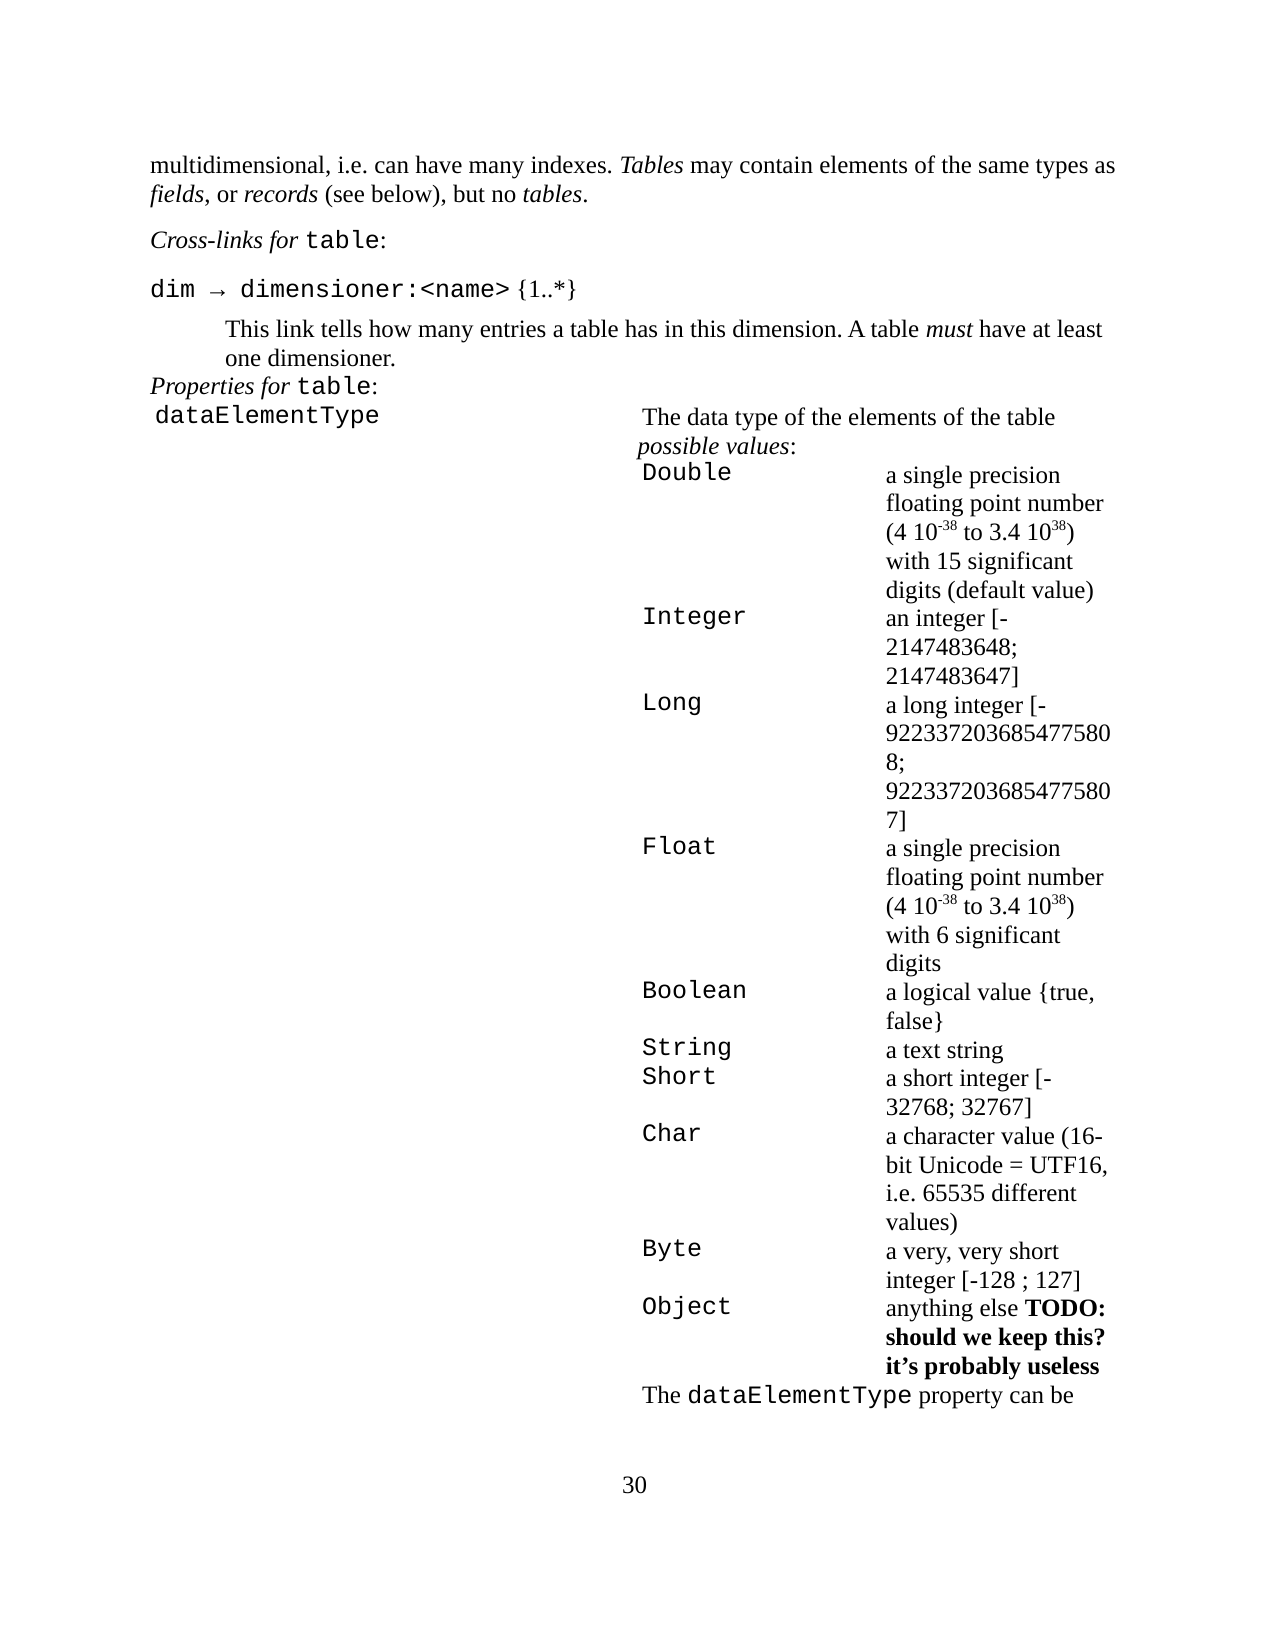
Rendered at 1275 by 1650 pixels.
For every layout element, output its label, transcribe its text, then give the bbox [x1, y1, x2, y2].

table_header [150, 1380, 637, 1411]
table_cell Short [638, 1064, 881, 1121]
table_cell anything else TODO: should we keep this? it’s probably useless [881, 1294, 1125, 1380]
text multidimensional, i.e. can have many indexes. Tables may contain elements of the same types as fields, or records (see below), but no tables. [150, 150, 1125, 207]
table_cell Integer [638, 604, 881, 690]
table_cell Char [638, 1121, 881, 1236]
table_header Double [638, 460, 881, 603]
table_header The dataElementType property can be [638, 1380, 1125, 1411]
table_cell Boolean [638, 977, 881, 1035]
table_cell a short integer [-32768; 32767] [881, 1064, 1125, 1121]
table_cell String [638, 1035, 881, 1063]
text Properties for table: [150, 371, 1125, 402]
table_header dataElementType [150, 402, 637, 1380]
table_header The data type of the elements of the table possible values: [638, 402, 1125, 460]
table_cell Object [638, 1294, 881, 1380]
text dim → dimensioner:<name> {1..*} [150, 274, 1125, 305]
table_cell an integer [-2147483648; 2147483647] [881, 604, 1125, 690]
table_cell Float [638, 834, 881, 977]
table_cell Long [638, 690, 881, 833]
text This link tells how many entries a table has in this dimension. A table must have at least one dimensioner. [225, 314, 1125, 371]
table_cell a long integer [-9223372036854775808; 9223372036854775807] [881, 690, 1125, 833]
table_cell a character value (16-bit Unicode = UTF16, i.e. 65535 different values) [881, 1121, 1125, 1236]
table_cell a very, very short integer [-128 ; 127] [881, 1236, 1125, 1293]
text Cross-links for table: [150, 225, 1125, 256]
table_cell a single precision floating point number (4 10-38 to 3.4 1038) with 6 significant digits [881, 834, 1125, 977]
table_cell Byte [638, 1236, 881, 1293]
table_cell a text string [881, 1035, 1125, 1063]
table_cell a logical value {true, false} [881, 977, 1125, 1035]
table_header a single precision floating point number (4 10-38 to 3.4 1038) with 15 significant digits (default value) [881, 460, 1125, 603]
